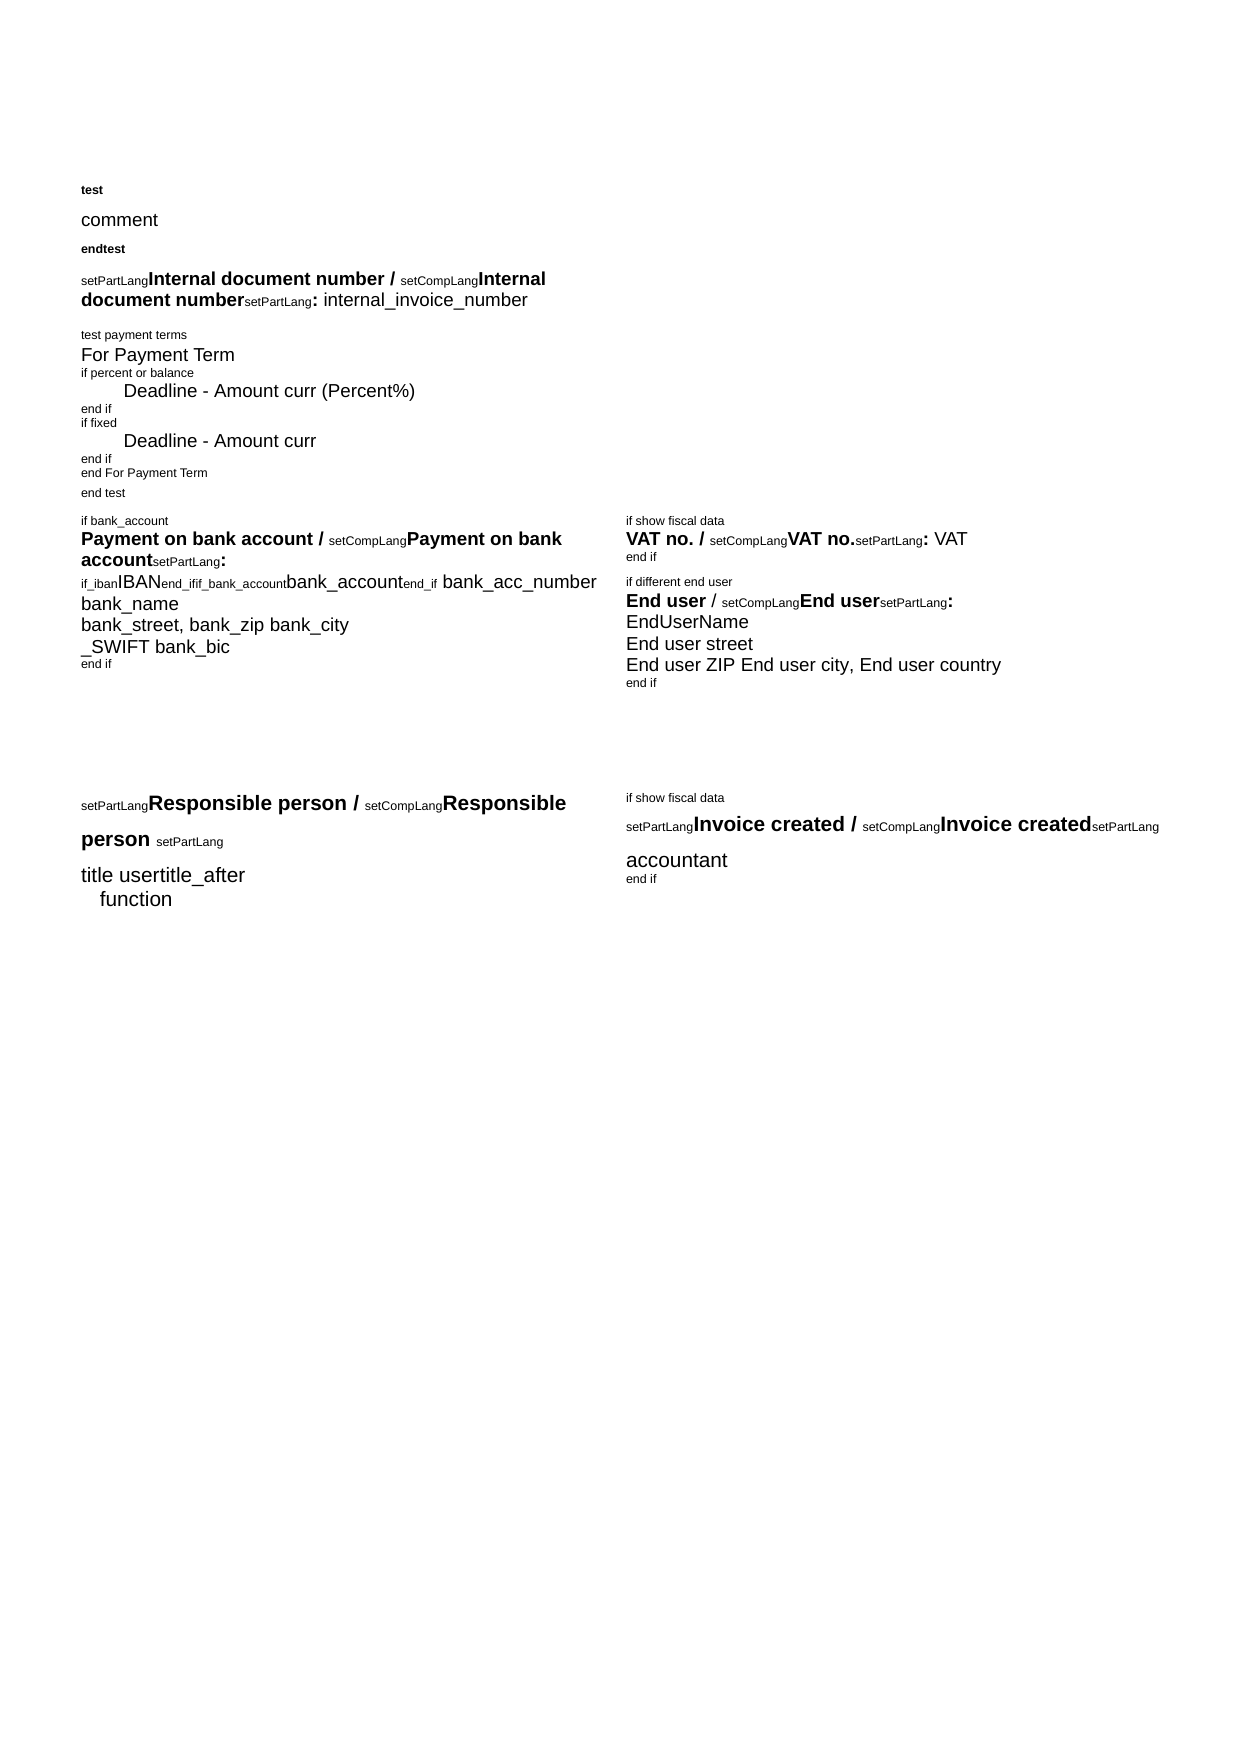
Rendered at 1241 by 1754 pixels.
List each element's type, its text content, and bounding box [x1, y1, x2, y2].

table_cell if different end user End user / setCompLangEnd usersetPartLang: EndUserName End user street End user ZIP End user city, End user country end if [620, 569, 1165, 696]
table_cell setPartLangResponsible person / setCompLangResponsible person setPartLang title usertitle_after function [75, 785, 620, 916]
table_cell [75, 696, 1165, 785]
table_cell if bank_account Payment on bank account / setCompLangPayment on bank accountsetPartLang: if_ibanIBANend_ifif_bank_accountbank_accountend_if bank_acc_number bank_name bank_street, bank_zip bank_city _SWIFT bank_bic end if [75, 508, 620, 696]
table_cell [620, 316, 1165, 508]
table_cell if show fiscal data setPartLangInvoice created / setCompLangInvoice createdsetPartLang accountant end if [620, 785, 1165, 916]
table_cell endtest [75, 236, 1165, 262]
table_header [620, 262, 1165, 316]
table_header test [75, 177, 1165, 203]
table_cell comment [75, 203, 1165, 236]
table_cell if show fiscal data VAT no. / setCompLangVAT no.setPartLang: VAT end if [620, 508, 1165, 569]
table_header setPartLangInternal document number / setCompLangInternal document numbersetPartLang: internal_invoice_number [75, 262, 620, 316]
table_cell test payment terms For Payment Term if percent or balance Deadline - Amount curr (Percent%) end if if fixed Deadline - Amount curr end if end For Payment Term end test [75, 316, 620, 508]
